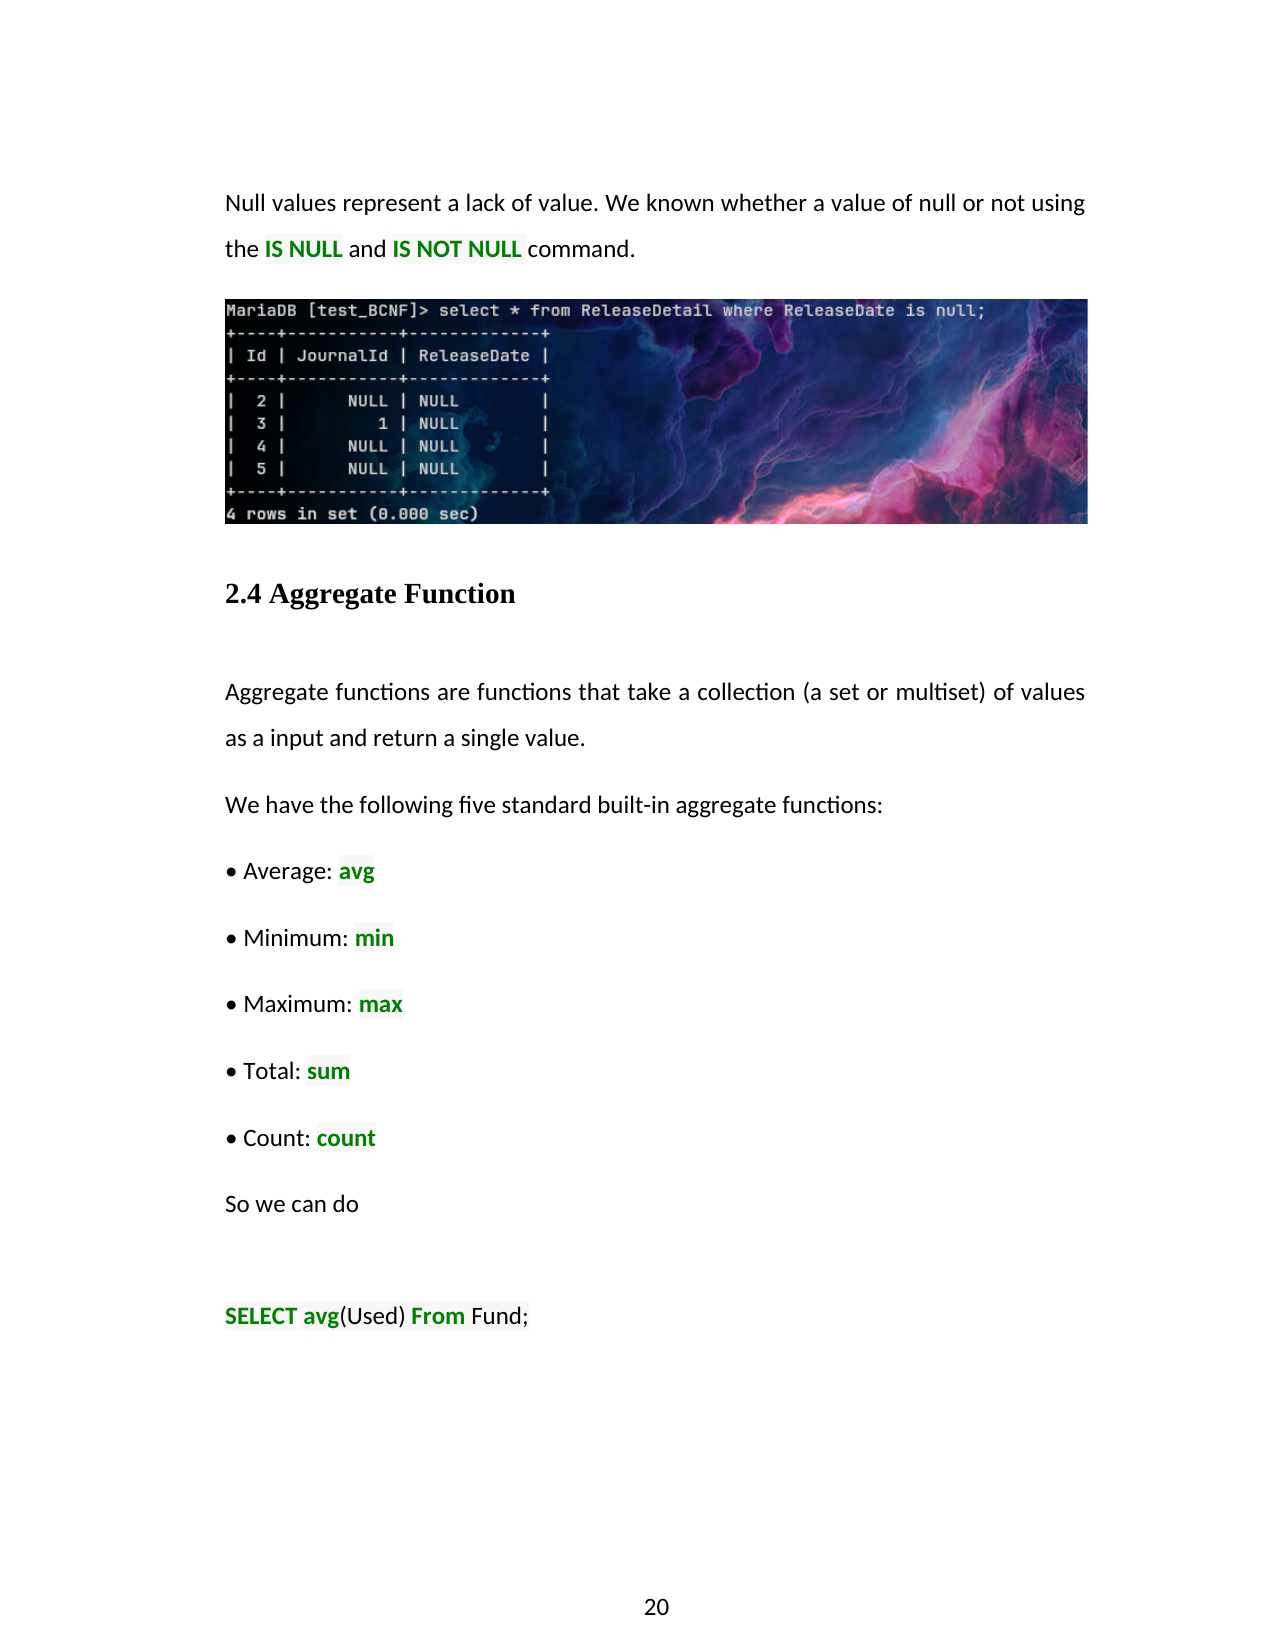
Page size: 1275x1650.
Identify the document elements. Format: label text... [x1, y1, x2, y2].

text • Count: count [225, 1122, 1087, 1152]
text • Average: avg [225, 855, 1087, 886]
text Null values represent a lack of value. We known whether a value of null or not using the IS NULL and IS NOT NULL command. [225, 187, 1087, 264]
picture [225, 299, 1088, 524]
text We have the following five standard built-in aggregate functions: [225, 789, 1087, 819]
text • Maximum: max [225, 988, 1087, 1019]
text So we can do [225, 1188, 1087, 1219]
text • Minimum: min [225, 922, 1087, 952]
text Aggregate functions are functions that take a collection (a set or multiset) of values as a input and return a single value. [225, 677, 1087, 753]
subtitle 2.4 Aggregate Function [225, 576, 1087, 610]
text • Total: sum [225, 1055, 1087, 1086]
text SELECT avg(Used) From Fund; [225, 1255, 1087, 1331]
